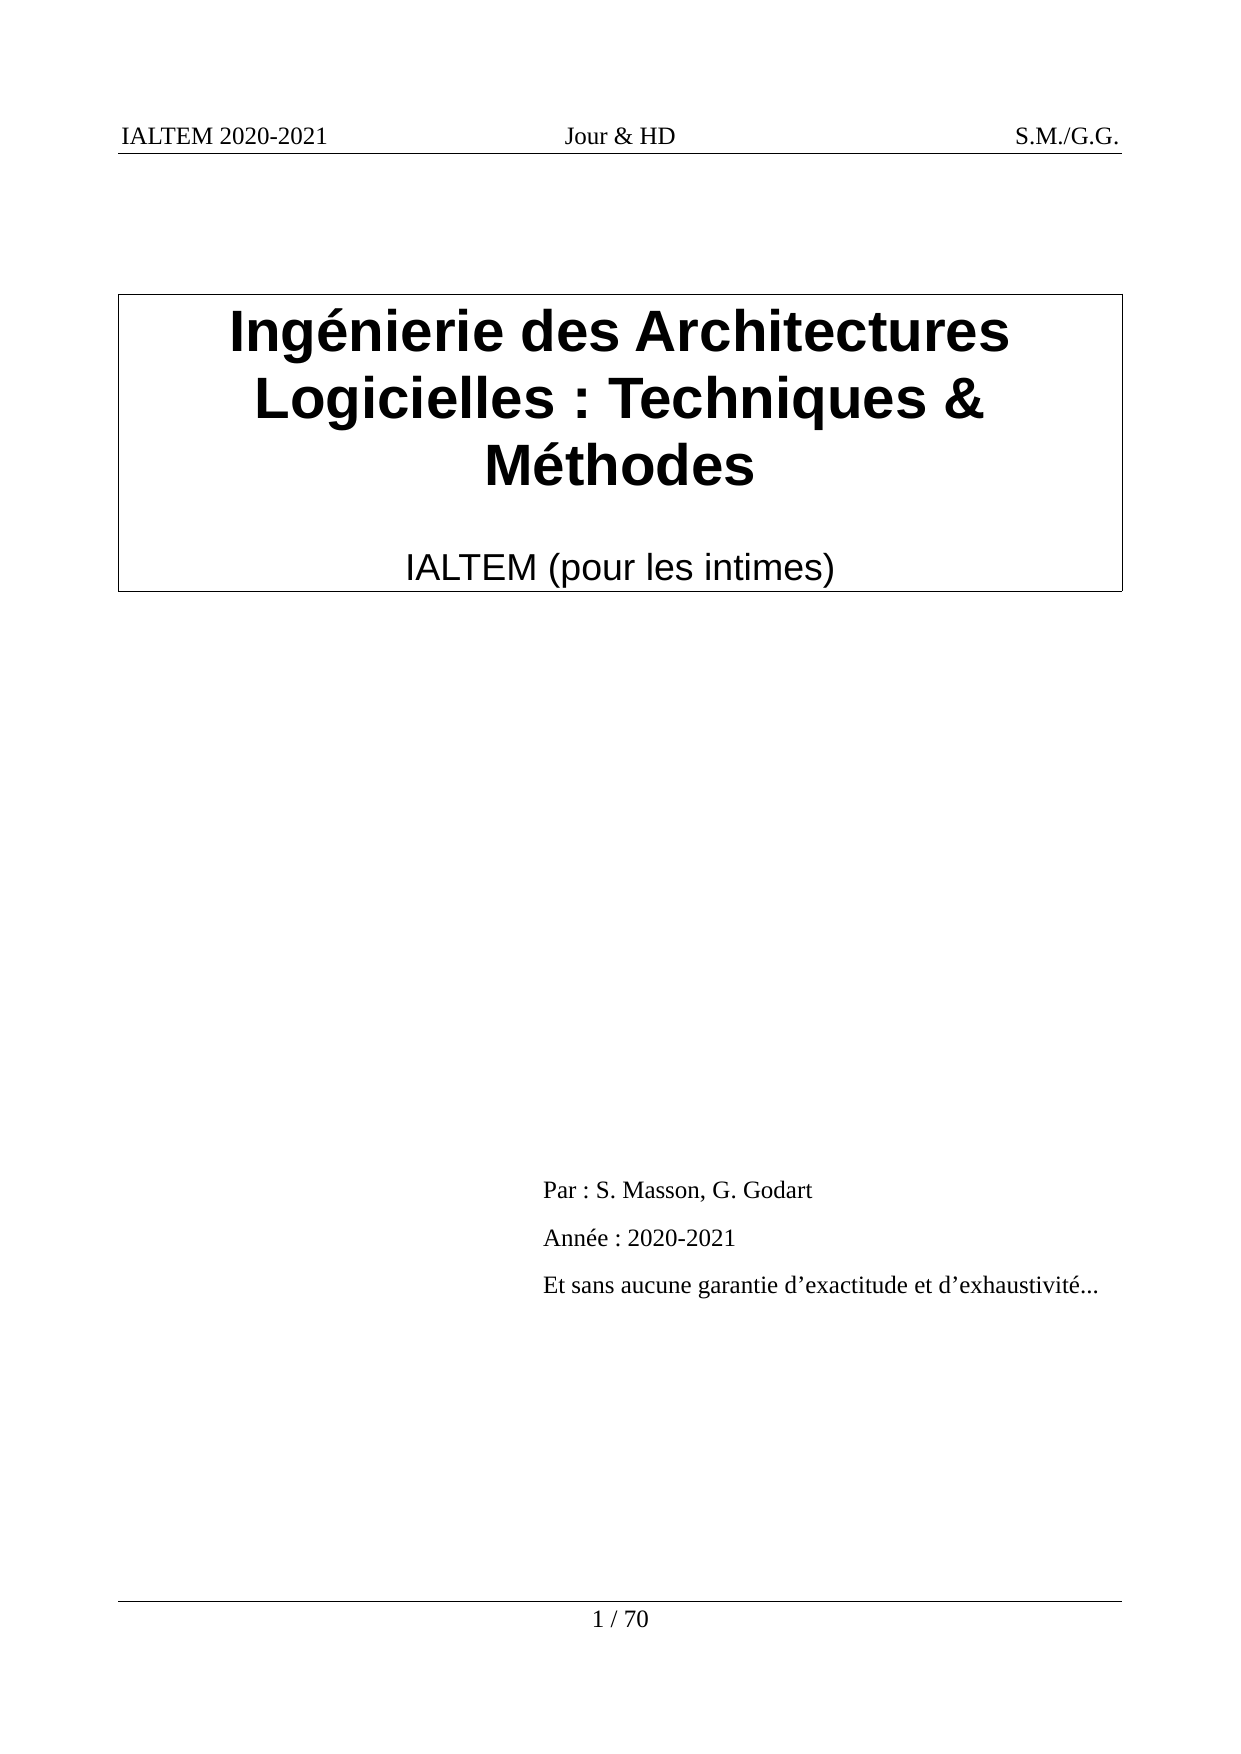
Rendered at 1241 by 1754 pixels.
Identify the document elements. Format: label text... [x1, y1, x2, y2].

subtitle IALTEM (pour les intimes) [119, 542, 1122, 591]
title Ingénierie des Architectures Logicielles : Techniques & Méthodes [119, 295, 1122, 498]
text Par : S. Masson, G. Godart [118, 1175, 1122, 1204]
text Année : 2020-2021 [118, 1223, 1122, 1252]
text Et sans aucune garantie d’exactitude et d’exhaustivité... [118, 1270, 1122, 1299]
